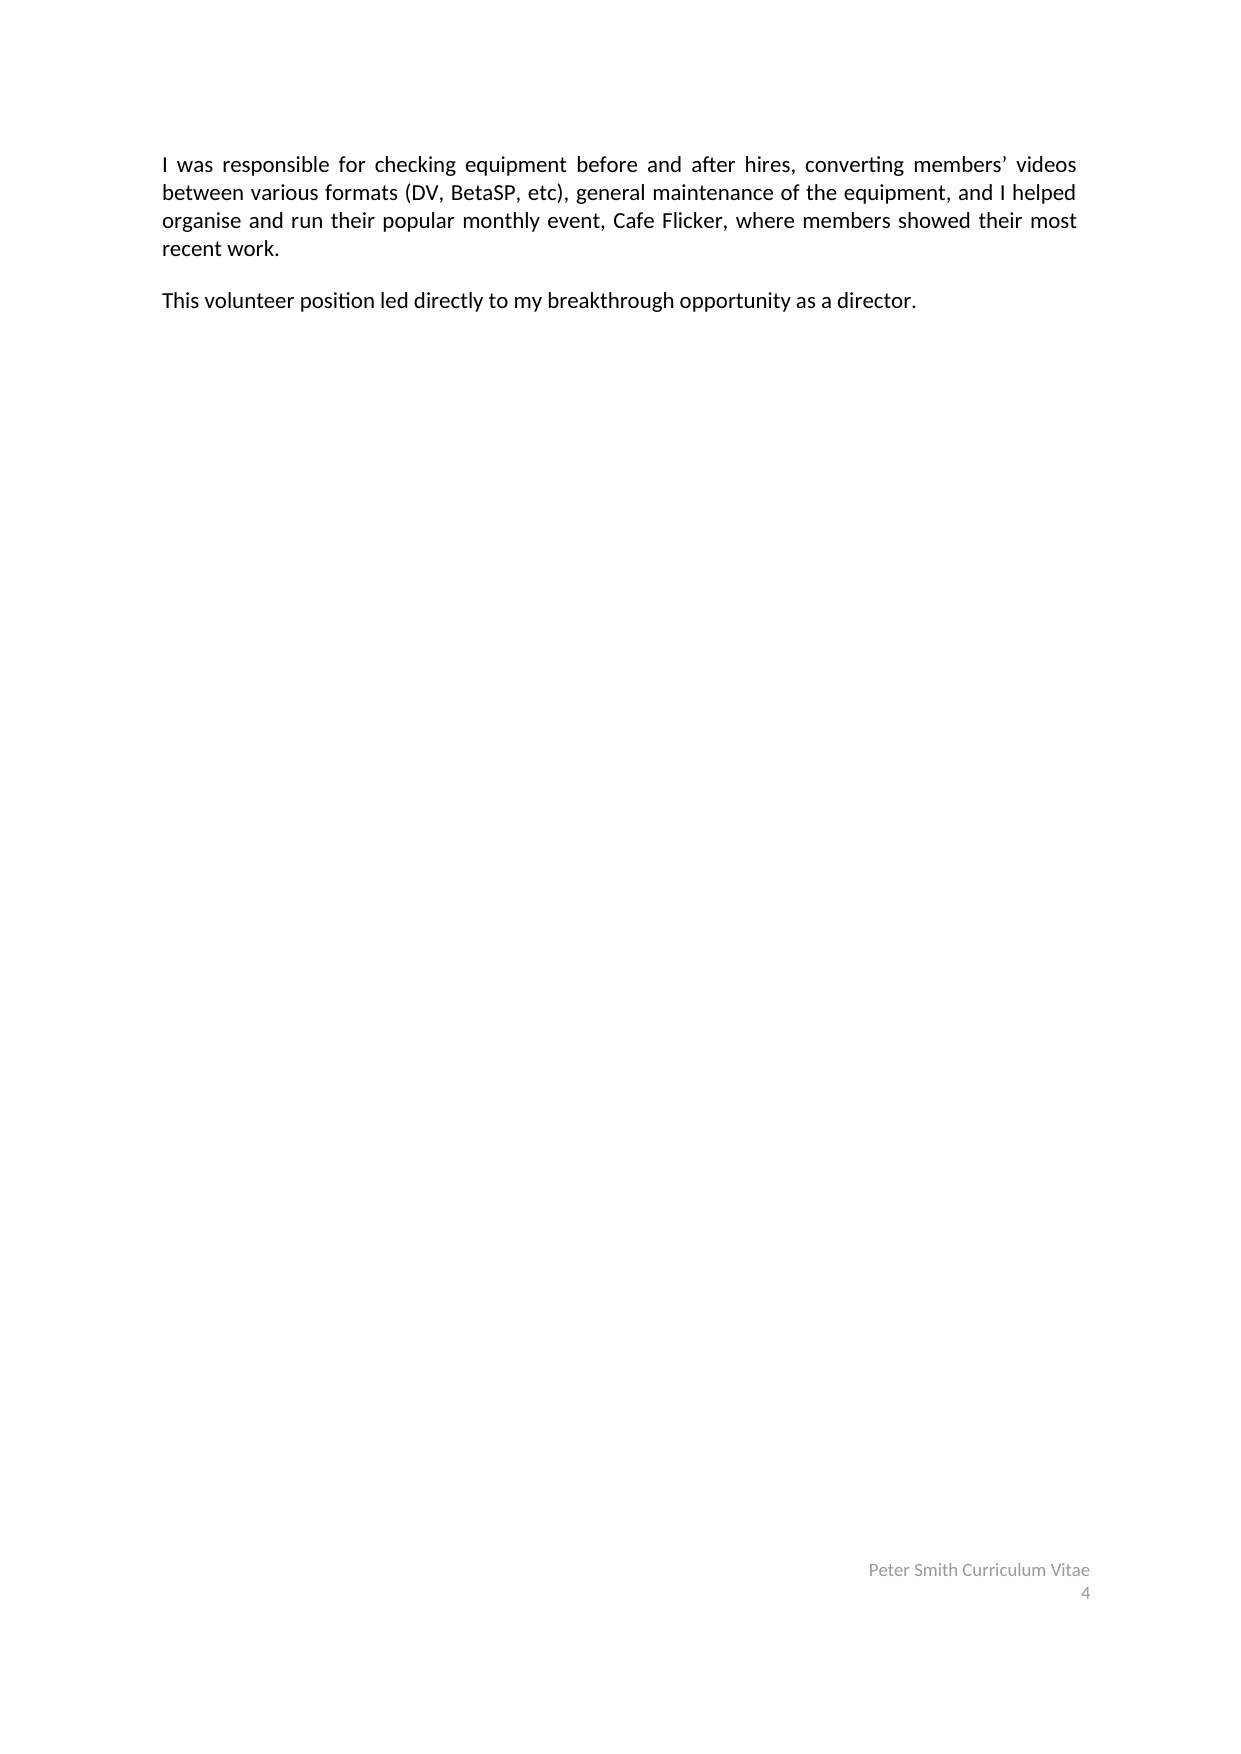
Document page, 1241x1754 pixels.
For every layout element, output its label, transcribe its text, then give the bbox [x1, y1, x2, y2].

text This volunteer position led directly to my breakthrough opportunity as a director. [162, 286, 1078, 314]
text I was responsible for checking equipment before and after hires, converting members’ videos between various formats (DV, BetaSP, etc), general maintenance of the equipment, and I helped organise and run their popular monthly event, Cafe Flicker, where members showed their most recent work. [162, 150, 1078, 262]
